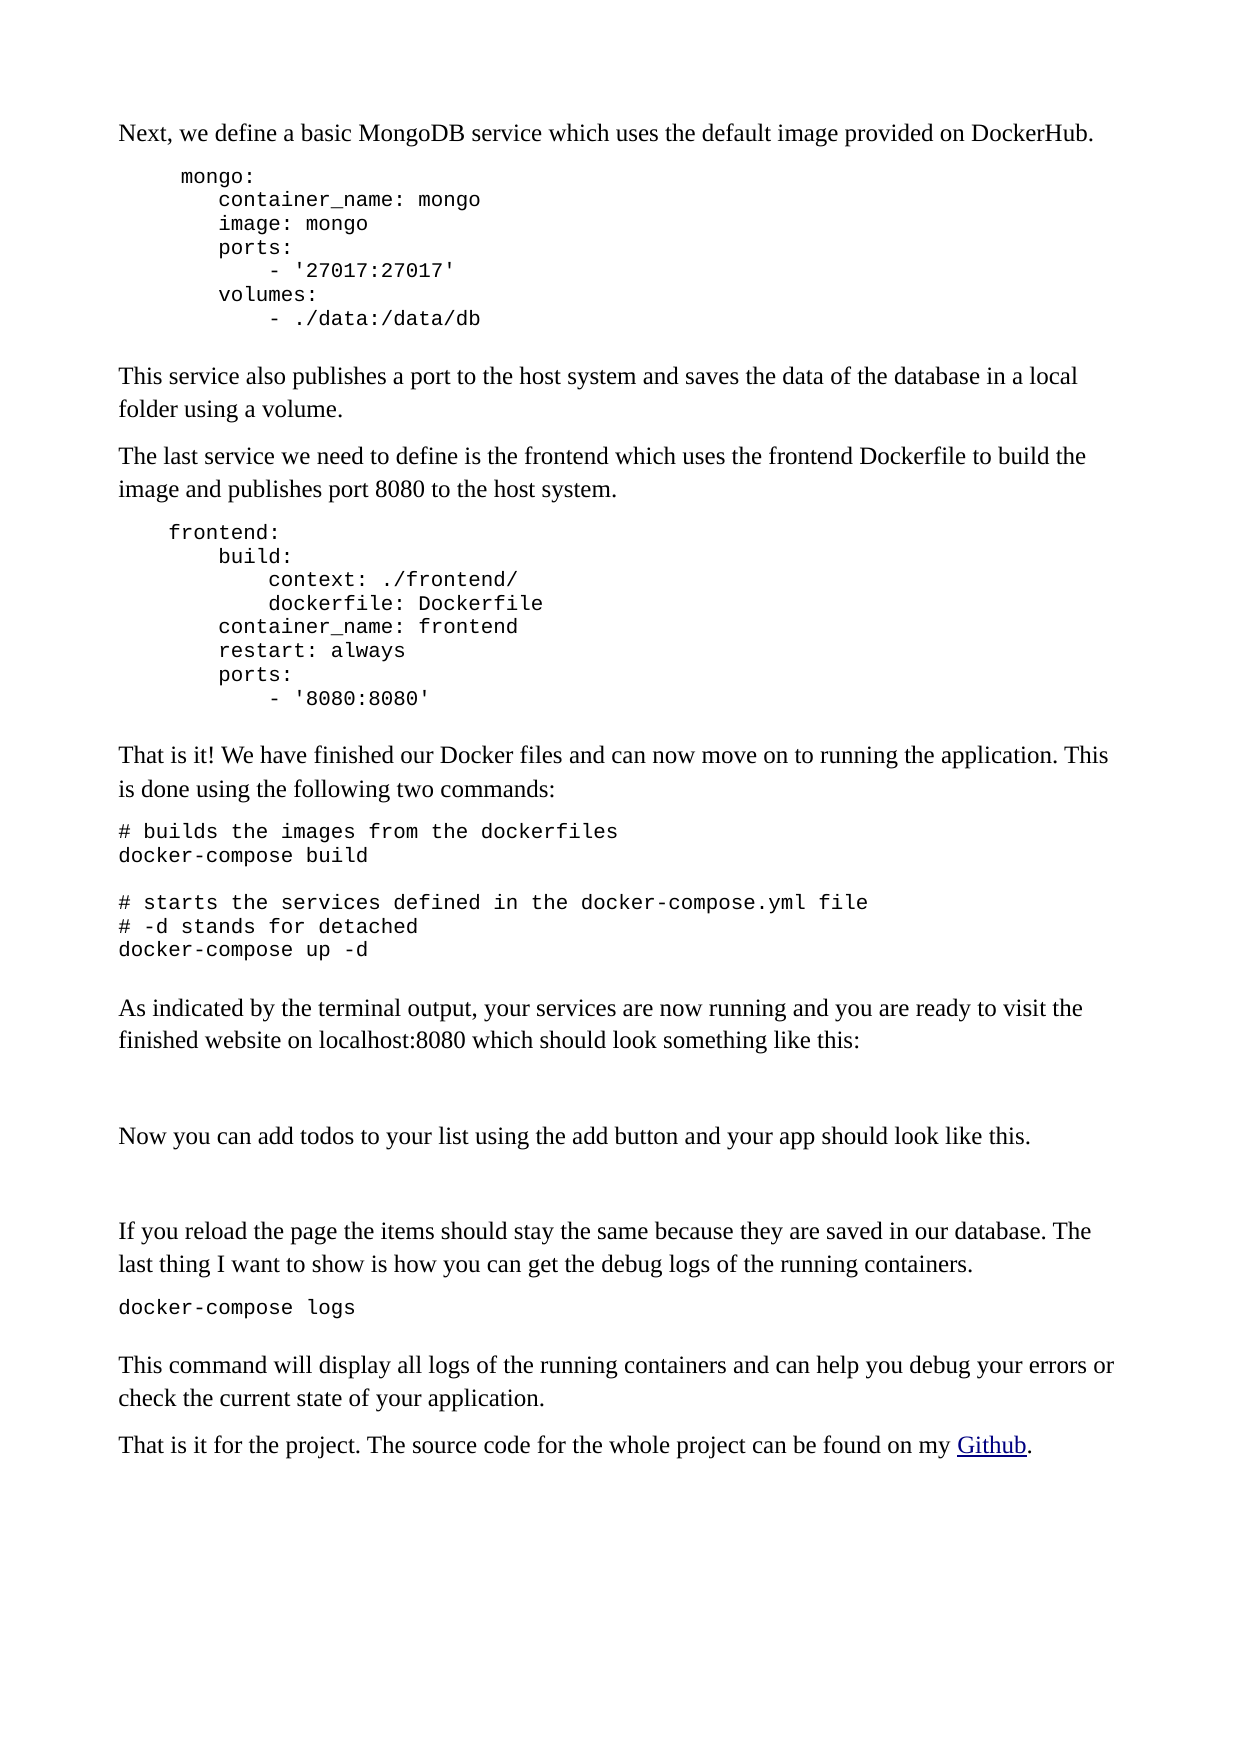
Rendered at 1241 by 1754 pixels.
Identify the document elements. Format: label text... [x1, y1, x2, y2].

text docker-compose logs [118, 1297, 1122, 1320]
text Next, we define a basic MongoDB service which uses the default image provided on DockerHub. [118, 118, 1122, 147]
text image: mongo [118, 213, 1122, 237]
text - '8080:8080' [118, 687, 1122, 711]
text As indicated by the terminal output, your services are now running and you are ready to visit the finished website on localhost:8080 which should look something like this: [118, 993, 1122, 1054]
text This service also publishes a port to the host system and saves the data of the database in a local folder using a volume. [118, 361, 1122, 422]
text mongo: [118, 166, 1122, 189]
text Now you can add todos to your list using the add button and your app should look like this. [118, 1121, 1122, 1149]
text build: [118, 546, 1122, 569]
text ports: [118, 237, 1122, 260]
text That is it! We have finished our Docker files and can now move on to running the application. This is done using the following two commands: [118, 741, 1122, 802]
text That is it for the project. The source code for the whole project can be found on my Github. [118, 1430, 1122, 1459]
text container_name: frontend [118, 617, 1122, 640]
text - ./data:/data/db [118, 308, 1122, 331]
text # starts the services defined in the docker-compose.yml file [118, 892, 1122, 916]
text This command will display all logs of the running containers and can help you debug your errors or check the current state of your application. [118, 1350, 1122, 1412]
text The last service we need to define is the frontend which uses the frontend Dockerfile to build the image and publishes port 8080 to the host system. [118, 441, 1122, 503]
text # builds the images from the dockerfiles [118, 821, 1122, 845]
text container_name: mongo [118, 189, 1122, 213]
text docker-compose build [118, 845, 1122, 868]
text context: ./frontend/ [118, 569, 1122, 593]
text ports: [118, 664, 1122, 687]
text frontend: [118, 522, 1122, 546]
text volumes: [118, 284, 1122, 308]
text dockerfile: Dockerfile [118, 593, 1122, 617]
text # -d stands for detached [118, 916, 1122, 939]
text docker-compose up -d [118, 939, 1122, 963]
text - '27017:27017' [118, 260, 1122, 284]
text restart: always [118, 640, 1122, 664]
text If you reload the page the items should stay the same because they are saved in our database. The last thing I want to show is how you can get the debug logs of the running containers. [118, 1216, 1122, 1278]
